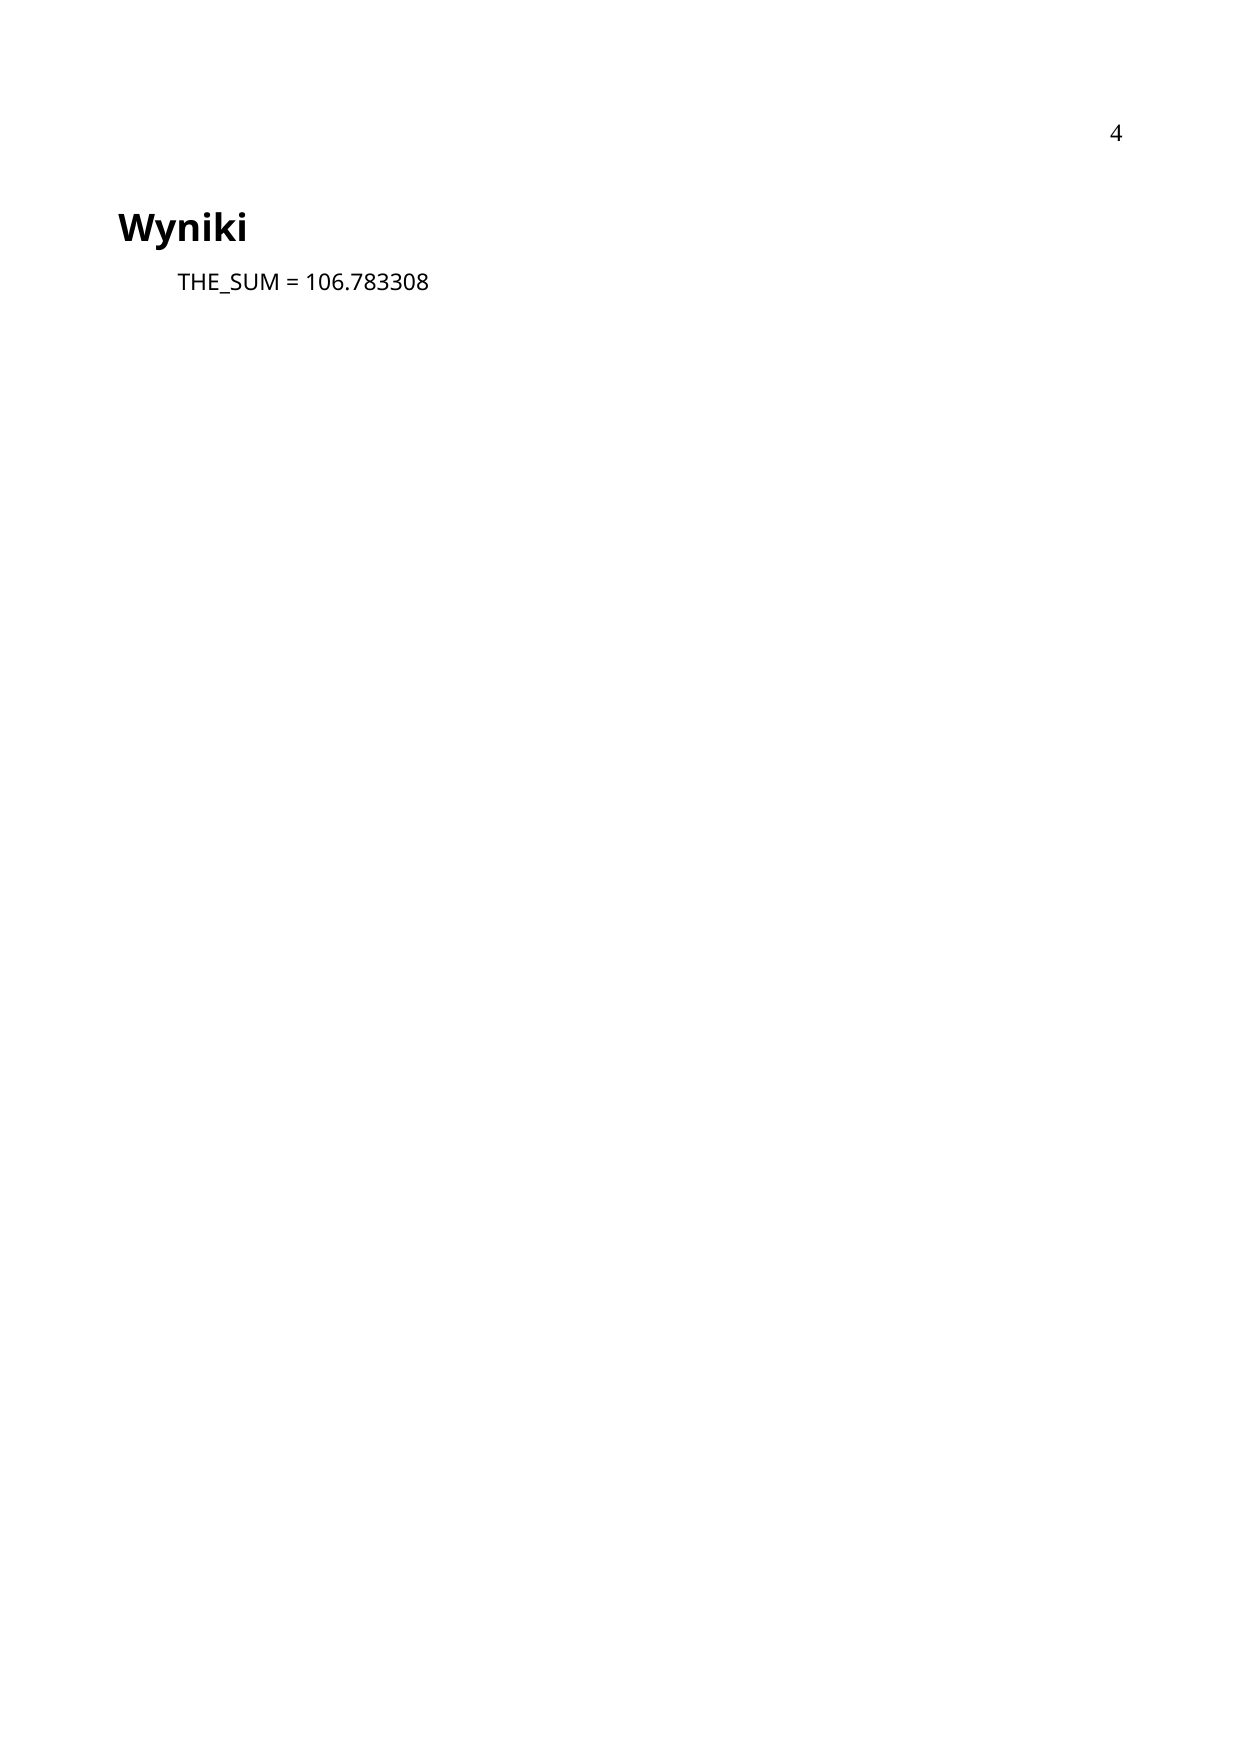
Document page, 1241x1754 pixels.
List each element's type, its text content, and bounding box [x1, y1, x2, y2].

text THE_SUM = 106.783308 [118, 266, 1122, 297]
subtitle Wyniki [118, 201, 1122, 253]
